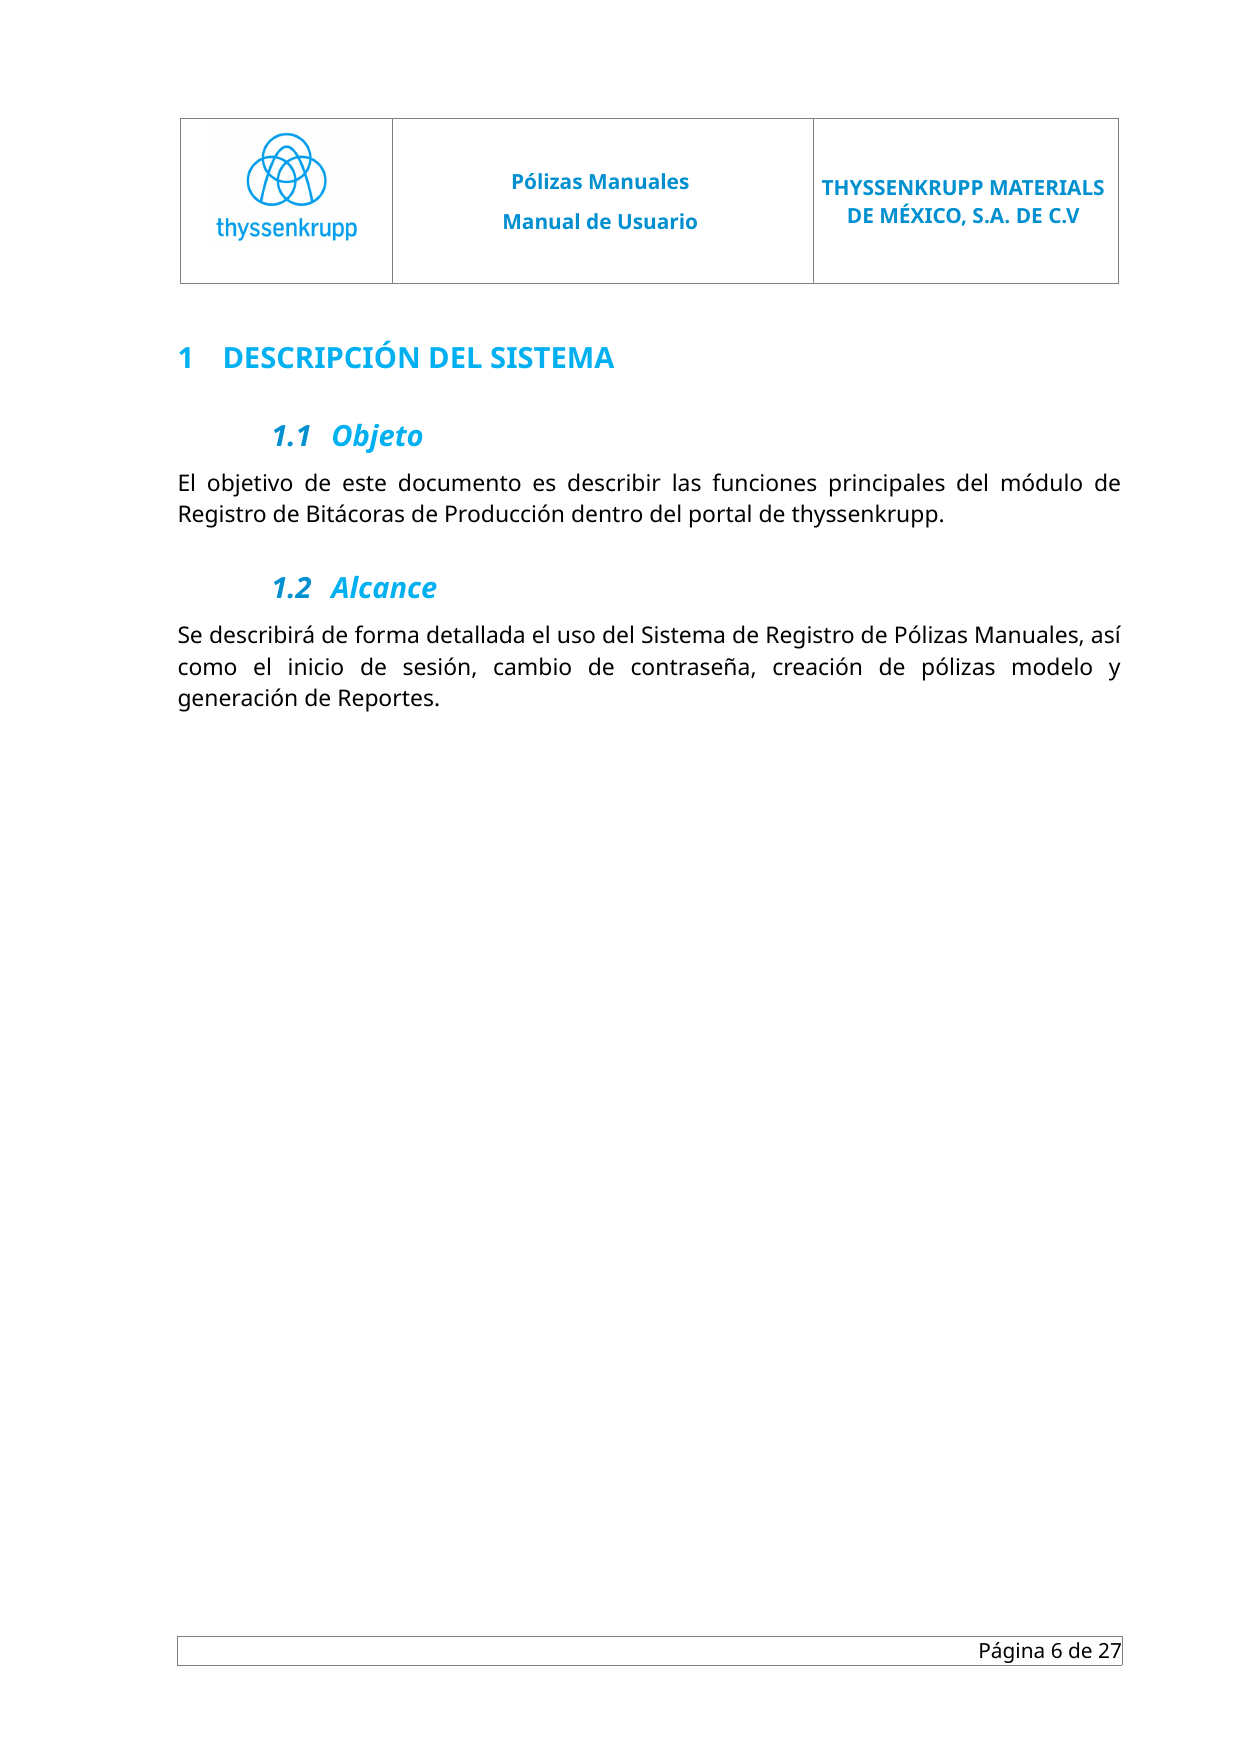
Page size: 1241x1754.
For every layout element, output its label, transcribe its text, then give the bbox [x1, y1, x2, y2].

text Se describirá de forma detallada el uso del Sistema de Registro de Pólizas Manuales, así como el inicio de sesión, cambio de contraseña, creación de pólizas modelo y generación de Reportes. [177, 619, 1122, 713]
text El objetivo de este documento es describir las funciones principales del módulo de Registro de Bitácoras de Producción dentro del portal de thyssenkrupp. [177, 467, 1122, 529]
subtitle Objeto [271, 415, 1122, 454]
subtitle Alcance [271, 567, 1122, 607]
subtitle DESCRIPCIÓN DEL SISTEMA [177, 338, 1122, 377]
